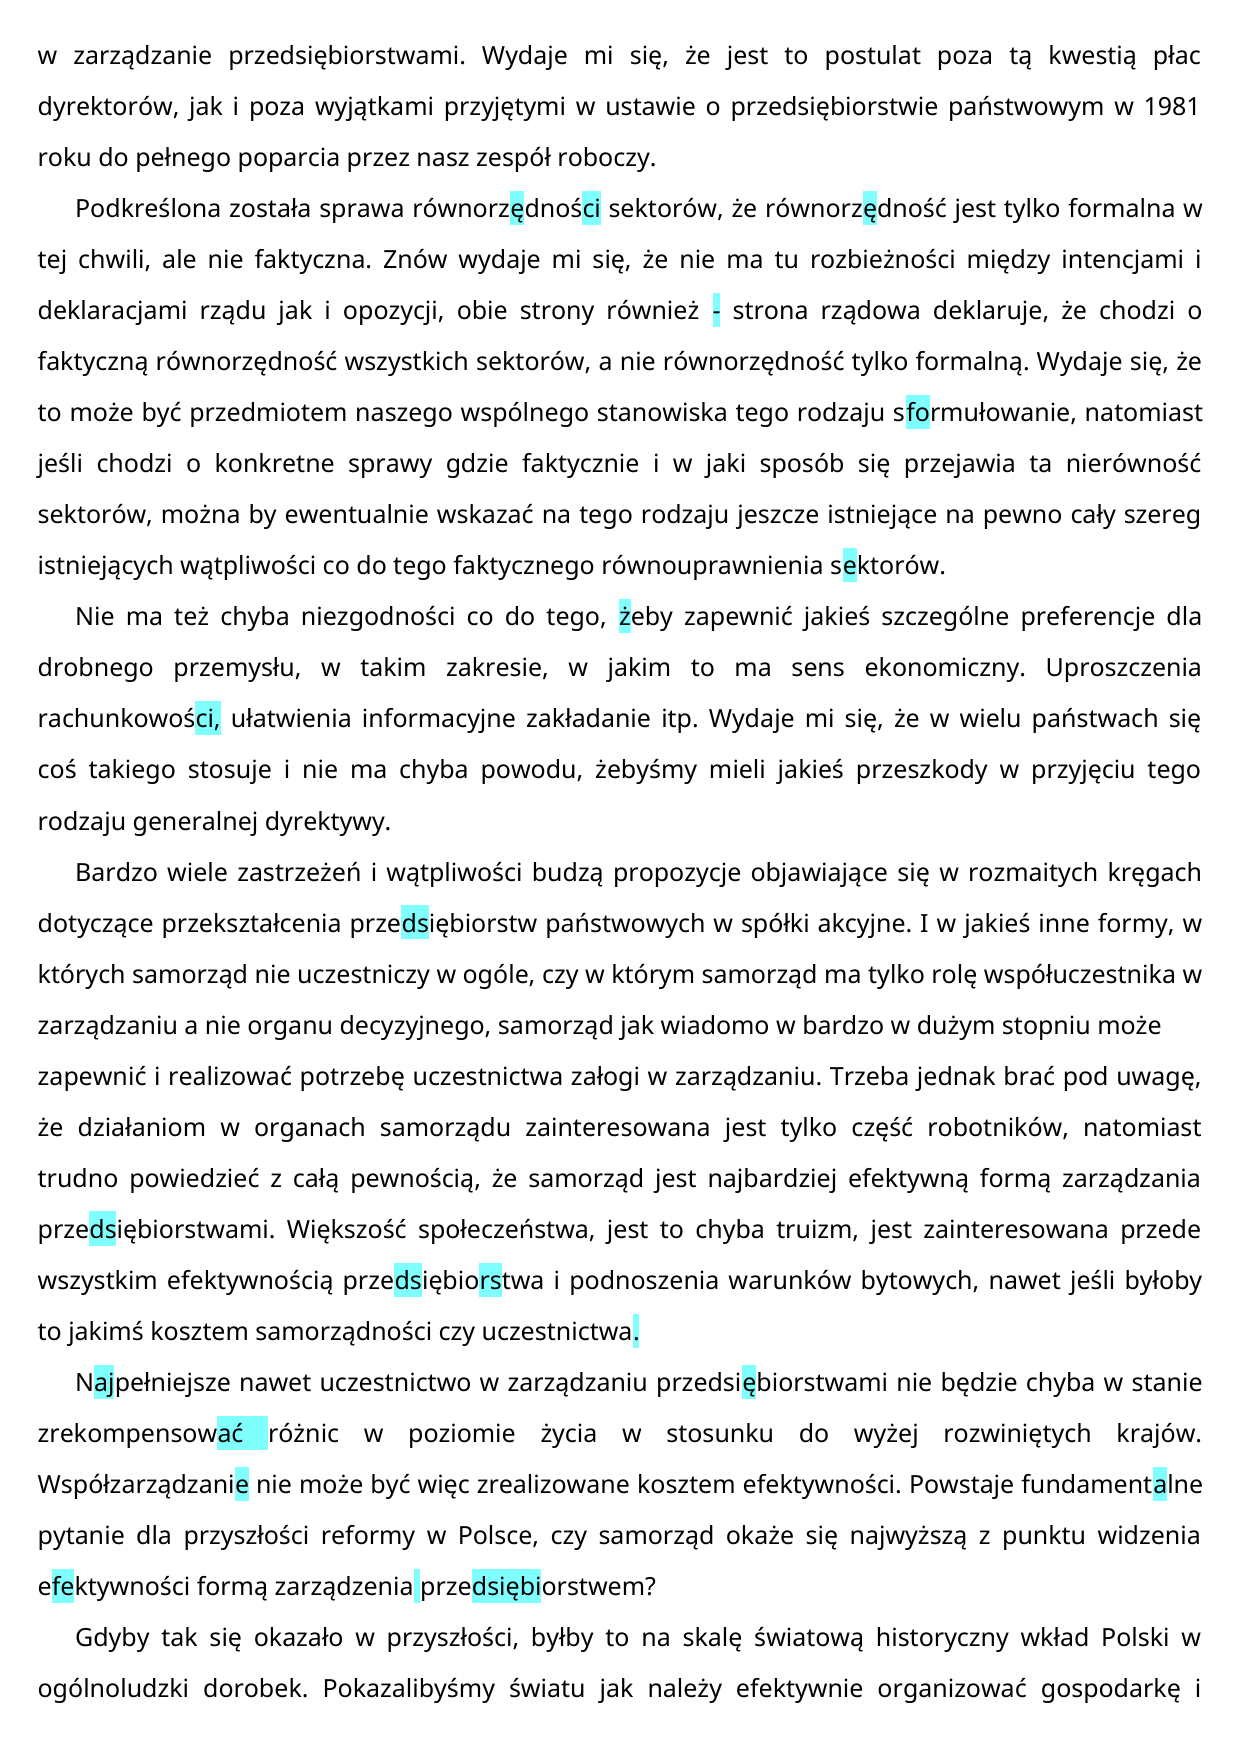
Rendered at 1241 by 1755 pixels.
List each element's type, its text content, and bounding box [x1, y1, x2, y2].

text Nie ma też chyba niezgodności co do tego, żeby zapewnić jakieś szczególne preferencje dla drobnego przemysłu, w takim zakresie, w jakim to ma sens ekonomiczny. Uproszczenia rachunkowości, ułatwienia informacyjne zakładanie itp. Wydaje mi się, że w wielu państwach się coś takiego stosuje i nie ma chyba powodu, żebyśmy mieli jakieś przeszkody w przyjęciu tego rodzaju generalnej dyrektywy. [37, 599, 1203, 837]
text Podkreślona została sprawa równorzędności sektorów, że równorzędność jest tylko formalna w tej chwili, ale nie faktyczna. Znów wydaje mi się, że nie ma tu rozbieżności między intencjami i deklaracjami rządu jak i opozycji, obie strony również - strona rządowa deklaruje, że chodzi o faktyczną równorzędność wszystkich sektorów, a nie równorzędność tylko formalną. Wydaje się, że to może być przedmiotem naszego wspólnego stanowiska tego rodzaju sformułowanie, natomiast jeśli chodzi o konkretne sprawy gdzie faktycznie i w jaki sposób się przejawia ta nierówność sektorów, można by ewentualnie wskazać na tego rodzaju jeszcze istniejące na pewno cały szereg istniejących wątpliwości co do tego faktycznego równouprawnienia sektorów. [37, 191, 1203, 582]
text Bardzo wiele zastrzeżeń i wątpliwości budzą propozycje objawiające się w rozmaitych kręgach dotyczące przekształcenia przedsiębiorstw państwowych w spółki akcyjne. I w jakieś inne formy, w których samorząd nie uczestniczy w ogóle, czy w którym samorząd ma tylko rolę współuczestnika w zarządzaniu a nie organu decyzyjnego, samorząd jak wiadomo w bardzo w dużym stopniu może [37, 854, 1203, 1041]
text w zarządzanie przedsiębiorstwami. Wydaje mi się, że jest to postulat poza tą kwestią płac dyrektorów, jak i poza wyjątkami przyjętymi w ustawie o przedsiębiorstwie państwowym w 1981 roku do pełnego poparcia przez nasz zespół roboczy. [37, 37, 1203, 174]
text Gdyby tak się okazało w przyszłości, byłby to na skalę światową historyczny wkład Polski w ogólnoludzki dorobek. Pokazalibyśmy światu jak należy efektywnie organizować gospodarkę i [37, 1620, 1203, 1705]
text zapewnić i realizować potrzebę uczestnictwa załogi w zarządzaniu. Trzeba jednak brać pod uwagę, że działaniom w organach samorządu zainteresowana jest tylko część robotników, natomiast trudno powiedzieć z całą pewnością, że samorząd jest najbardziej efektywną formą zarządzania przedsiębiorstwami. Większość społeczeństwa, jest to chyba truizm, jest zainteresowana przede wszystkim efektywnością przedsiębiorstwa i podnoszenia warunków bytowych, nawet jeśli byłoby to jakimś kosztem samorządności czy uczestnictwa. [37, 1058, 1203, 1348]
text Najpełniejsze nawet uczestnictwo w zarządzaniu przedsiębiorstwami nie będzie chyba w stanie zrekompensować różnic w poziomie życia w stosunku do wyżej rozwiniętych krajów. Współzarządzanie nie może być więc zrealizowane kosztem efektywności. Powstaje fundamentalne pytanie dla przyszłości reformy w Polsce, czy samorząd okaże się najwyższą z punktu widzenia efektywności formą zarządzenia przedsiębiorstwem? [37, 1364, 1203, 1603]
